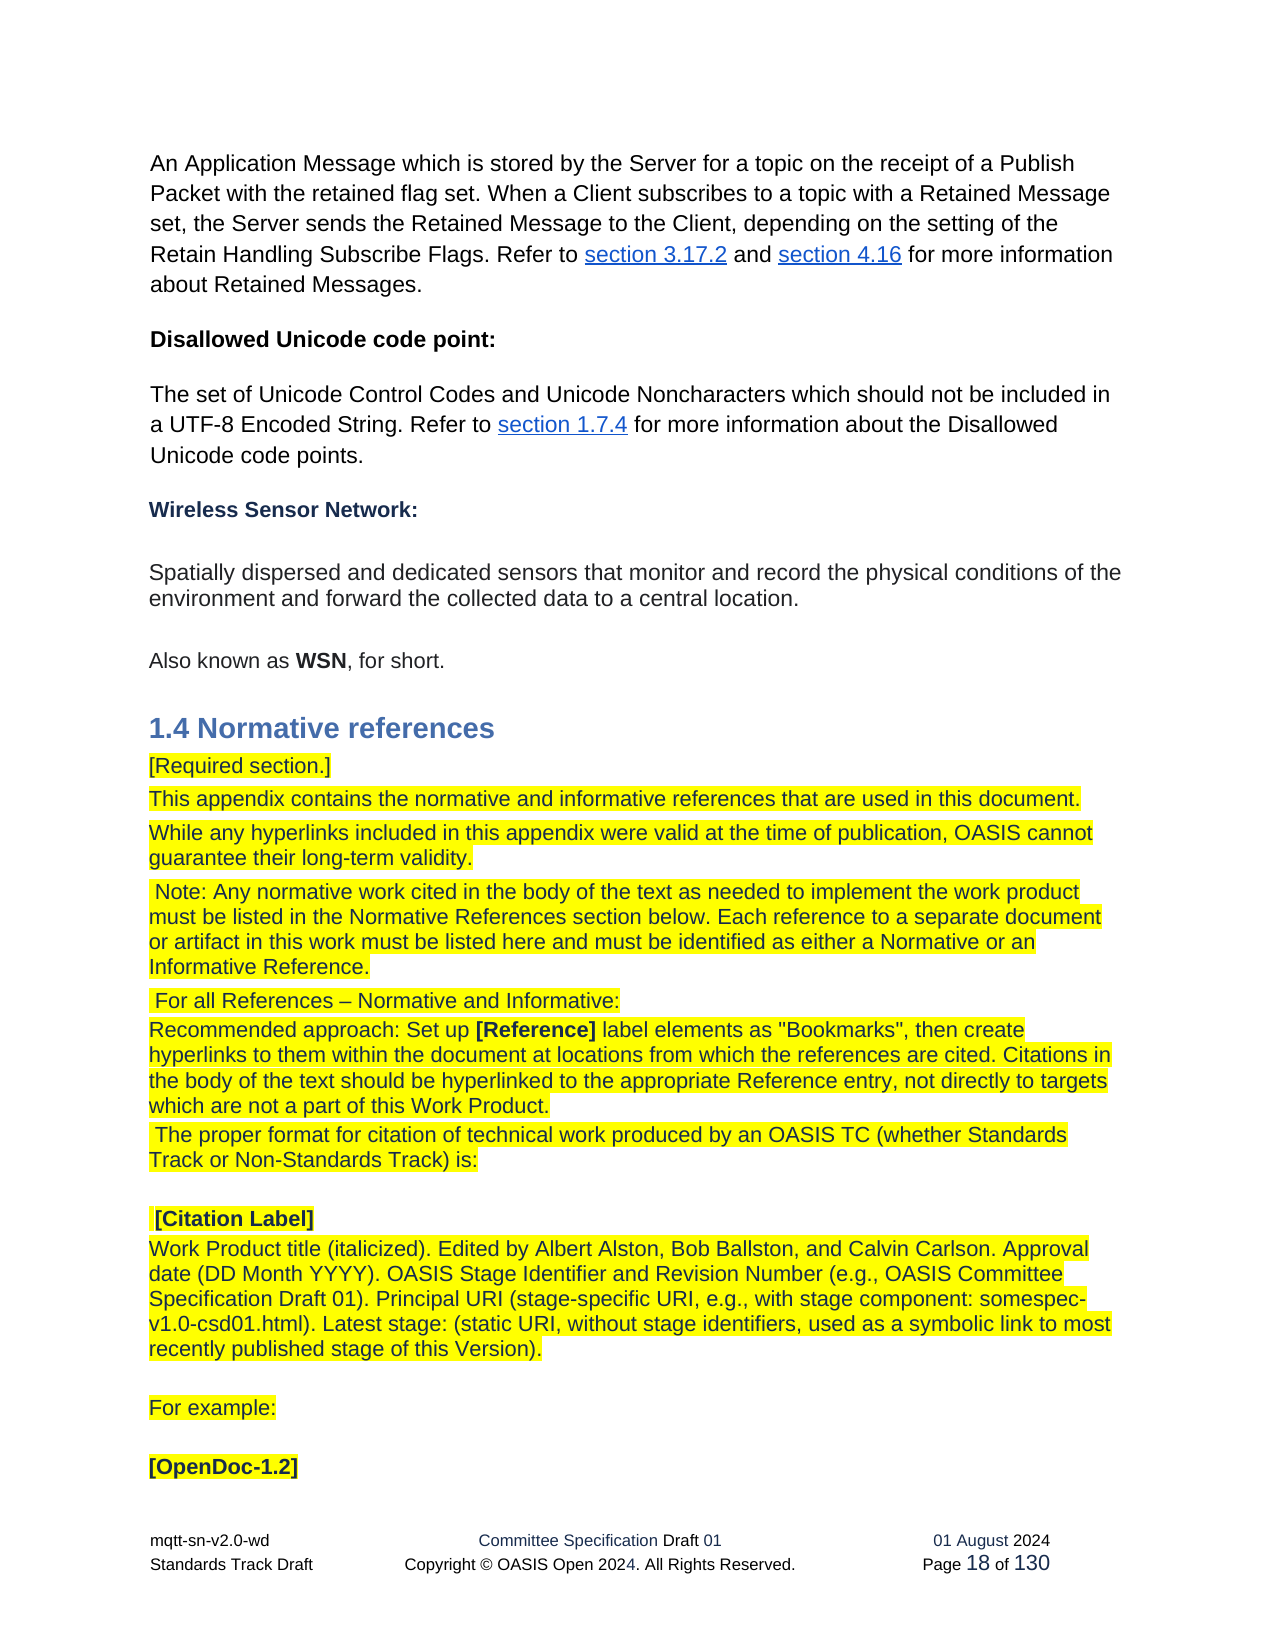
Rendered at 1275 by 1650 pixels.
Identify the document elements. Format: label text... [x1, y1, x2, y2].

text Spatially dispersed and dedicated sensors that monitor and record the physical conditions of the environment and forward the collected data to a central location. [148, 559, 1124, 611]
text Disallowed Unicode code point: [150, 326, 1125, 352]
text This appendix contains the normative and informative references that are used in this document. [148, 786, 1124, 811]
text An Application Message which is stored by the Server for a topic on the receipt of a Publish Packet with the retained flag set. When a Client subscribes to a topic with a Retained Message set, the Server sends the Retained Message to the Client, depending on the setting of the Retain Handling Subscribe Flags. Refer to section 3.17.2 and section 4.16 for more information about Retained Messages. [150, 150, 1125, 297]
text While any hyperlinks included in this appendix were valid at the time of publication, OASIS cannot guarantee their long-term validity. [148, 820, 1124, 870]
text For example: [148, 1395, 1124, 1420]
text For all References – Normative and Informative: [148, 988, 1124, 1013]
text [Required section.] [148, 753, 1124, 778]
text [Citation Label] [148, 1206, 1124, 1231]
text The set of Unicode Control Codes and Unicode Noncharacters which should not be included in a UTF-8 Encoded String. Refer to section 1.7.4 for more information about the Disallowed Unicode code points. [150, 381, 1125, 468]
text Also known as WSN, for short. [148, 648, 1124, 673]
text Recommended approach: Set up [Reference] label elements as "Bookmarks", then create hyperlinks to them within the document at locations from which the references are cited. Citations in the body of the text should be hyperlinked to the appropriate Reference entry, not directly to targets which are not a part of this Work Product. [148, 1017, 1124, 1118]
text The proper format for citation of technical work produced by an OASIS TC (whether Standards Track or Non-Standards Track) is: [148, 1122, 1124, 1172]
text Wireless Sensor Network: [148, 497, 1124, 522]
subtitle 1.4 Normative references [148, 711, 1124, 744]
text Note: Any normative work cited in the body of the text as needed to implement the work product must be listed in the Normative References section below. Each reference to a separate document or artifact in this work must be listed here and must be identified as either a Normative or an Informative Reference. [148, 878, 1124, 979]
text [OpenDoc-1.2] [148, 1454, 1124, 1479]
text Work Product title (italicized). Edited by Albert Alston, Bob Ballston, and Calvin Carlson. Approval date (DD Month YYYY). OASIS Stage Identifier and Revision Number (e.g., OASIS Committee Specification Draft 01). Principal URI (stage-specific URI, e.g., with stage component: somespec-v1.0-csd01.html). Latest stage: (static URI, without stage identifiers, used as a symbolic link to most recently published stage of this Version). [148, 1235, 1124, 1361]
